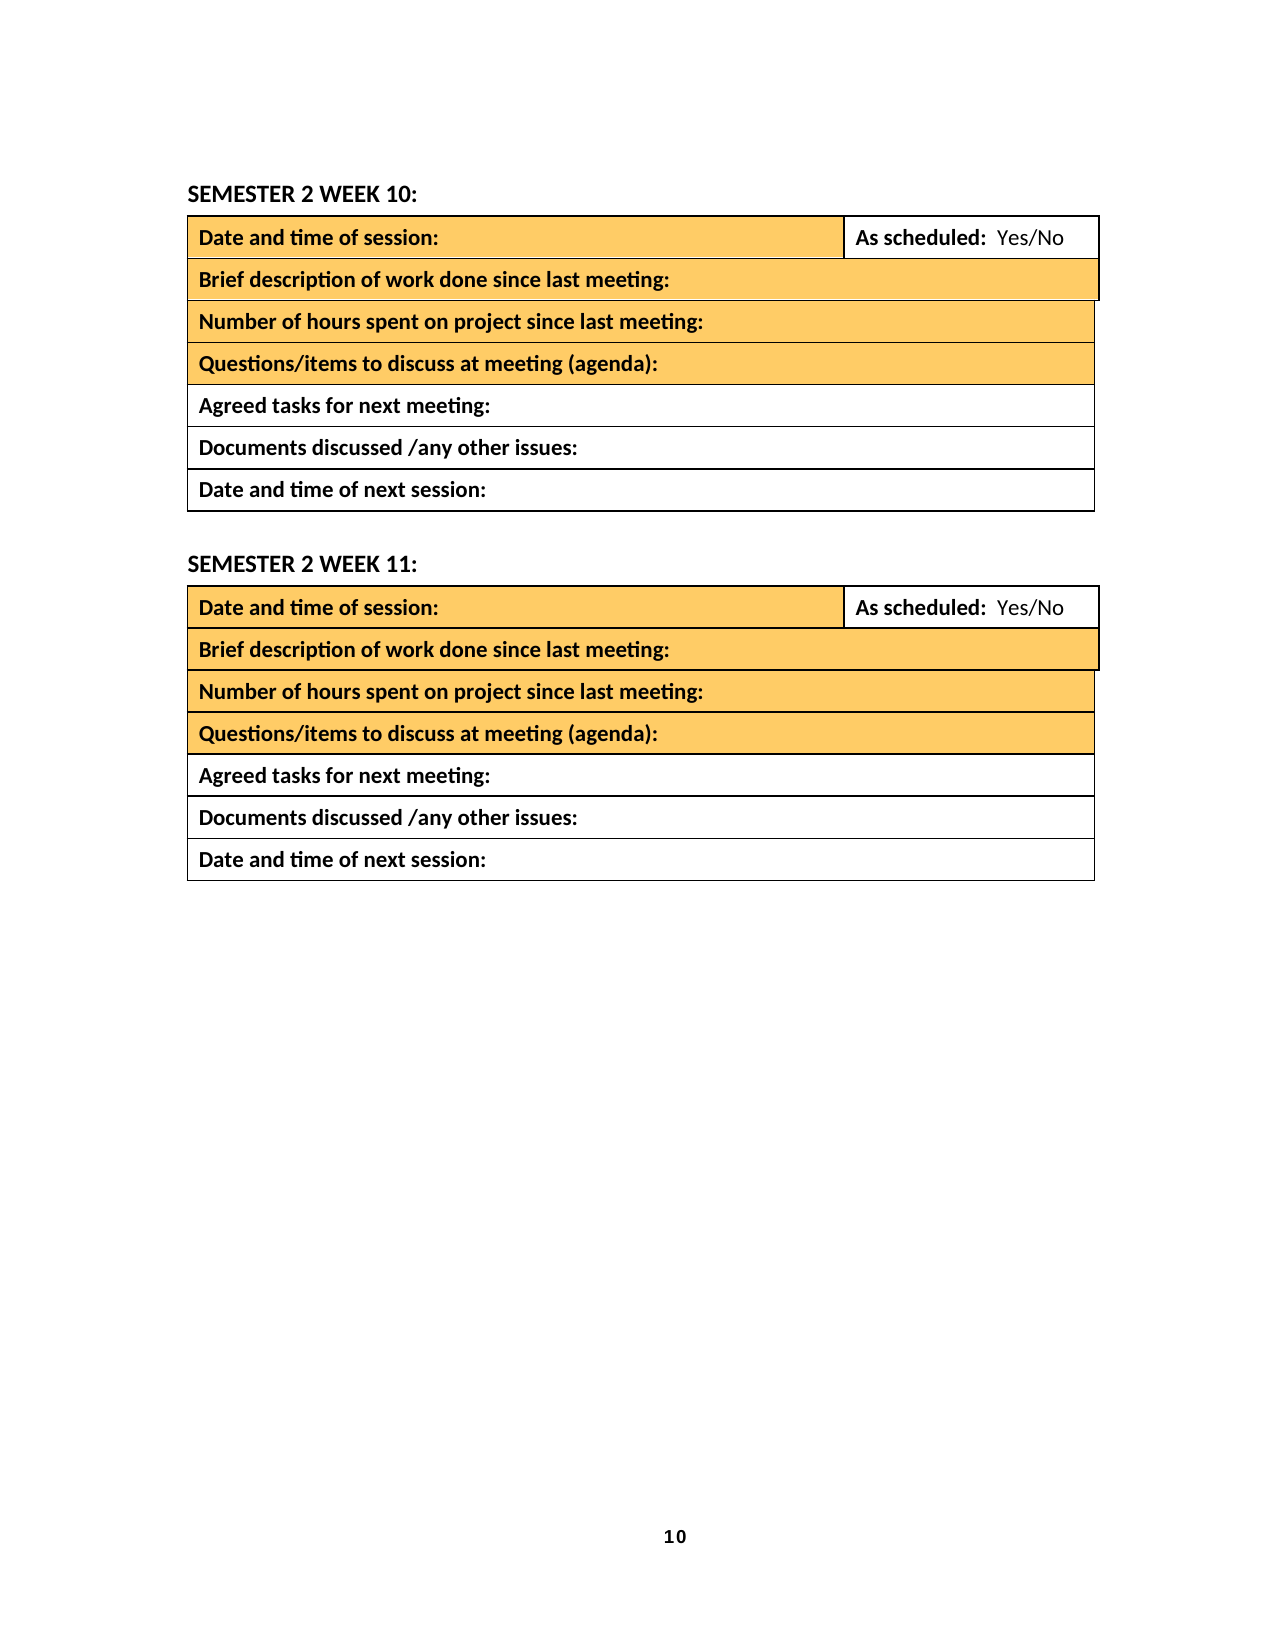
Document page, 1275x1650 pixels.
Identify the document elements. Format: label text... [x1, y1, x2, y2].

subtitle Semester 2 Week 11: [187, 548, 1088, 579]
subtitle Semester 2 Week 10: [187, 178, 1088, 209]
table_cell Questions/items to discuss at meeting (agenda): [188, 713, 1094, 753]
table_cell [1095, 301, 1099, 342]
table_cell [844, 755, 1094, 795]
table_cell [1095, 711, 1099, 753]
table_cell Questions/items to discuss at meeting (agenda): [188, 343, 1094, 384]
table_cell [844, 427, 1094, 468]
table_cell Date and time of next session: [188, 470, 1094, 510]
table_cell [1095, 795, 1099, 837]
table_cell [1095, 671, 1099, 711]
table_cell Date and time of next session: [188, 839, 1094, 879]
table_header Date and time of session: [188, 217, 843, 257]
table_cell Brief description of work done since last meeting: [188, 259, 1098, 299]
table_cell Agreed tasks for next meeting: [188, 385, 844, 426]
table_header Date and time of session: [188, 587, 843, 627]
table_header As scheduled: Yes/No [845, 217, 1098, 257]
table_cell [844, 797, 1094, 837]
table_cell Number of hours spent on project since last meeting: [188, 301, 1094, 342]
table_cell Documents discussed /any other issues: [188, 797, 844, 837]
table_cell Agreed tasks for next meeting: [188, 755, 844, 795]
table_cell [1095, 342, 1099, 384]
table_header As scheduled: Yes/No [845, 587, 1098, 627]
table_cell Number of hours spent on project since last meeting: [188, 671, 1094, 711]
table_cell [1095, 384, 1099, 426]
table_cell [844, 385, 1094, 426]
table_cell Brief description of work done since last meeting: [188, 629, 1098, 669]
table_cell [1095, 468, 1099, 510]
table_cell Documents discussed /any other issues: [188, 427, 844, 468]
table_cell [1095, 426, 1099, 468]
table_cell [1095, 753, 1099, 795]
table_cell [1095, 838, 1099, 879]
